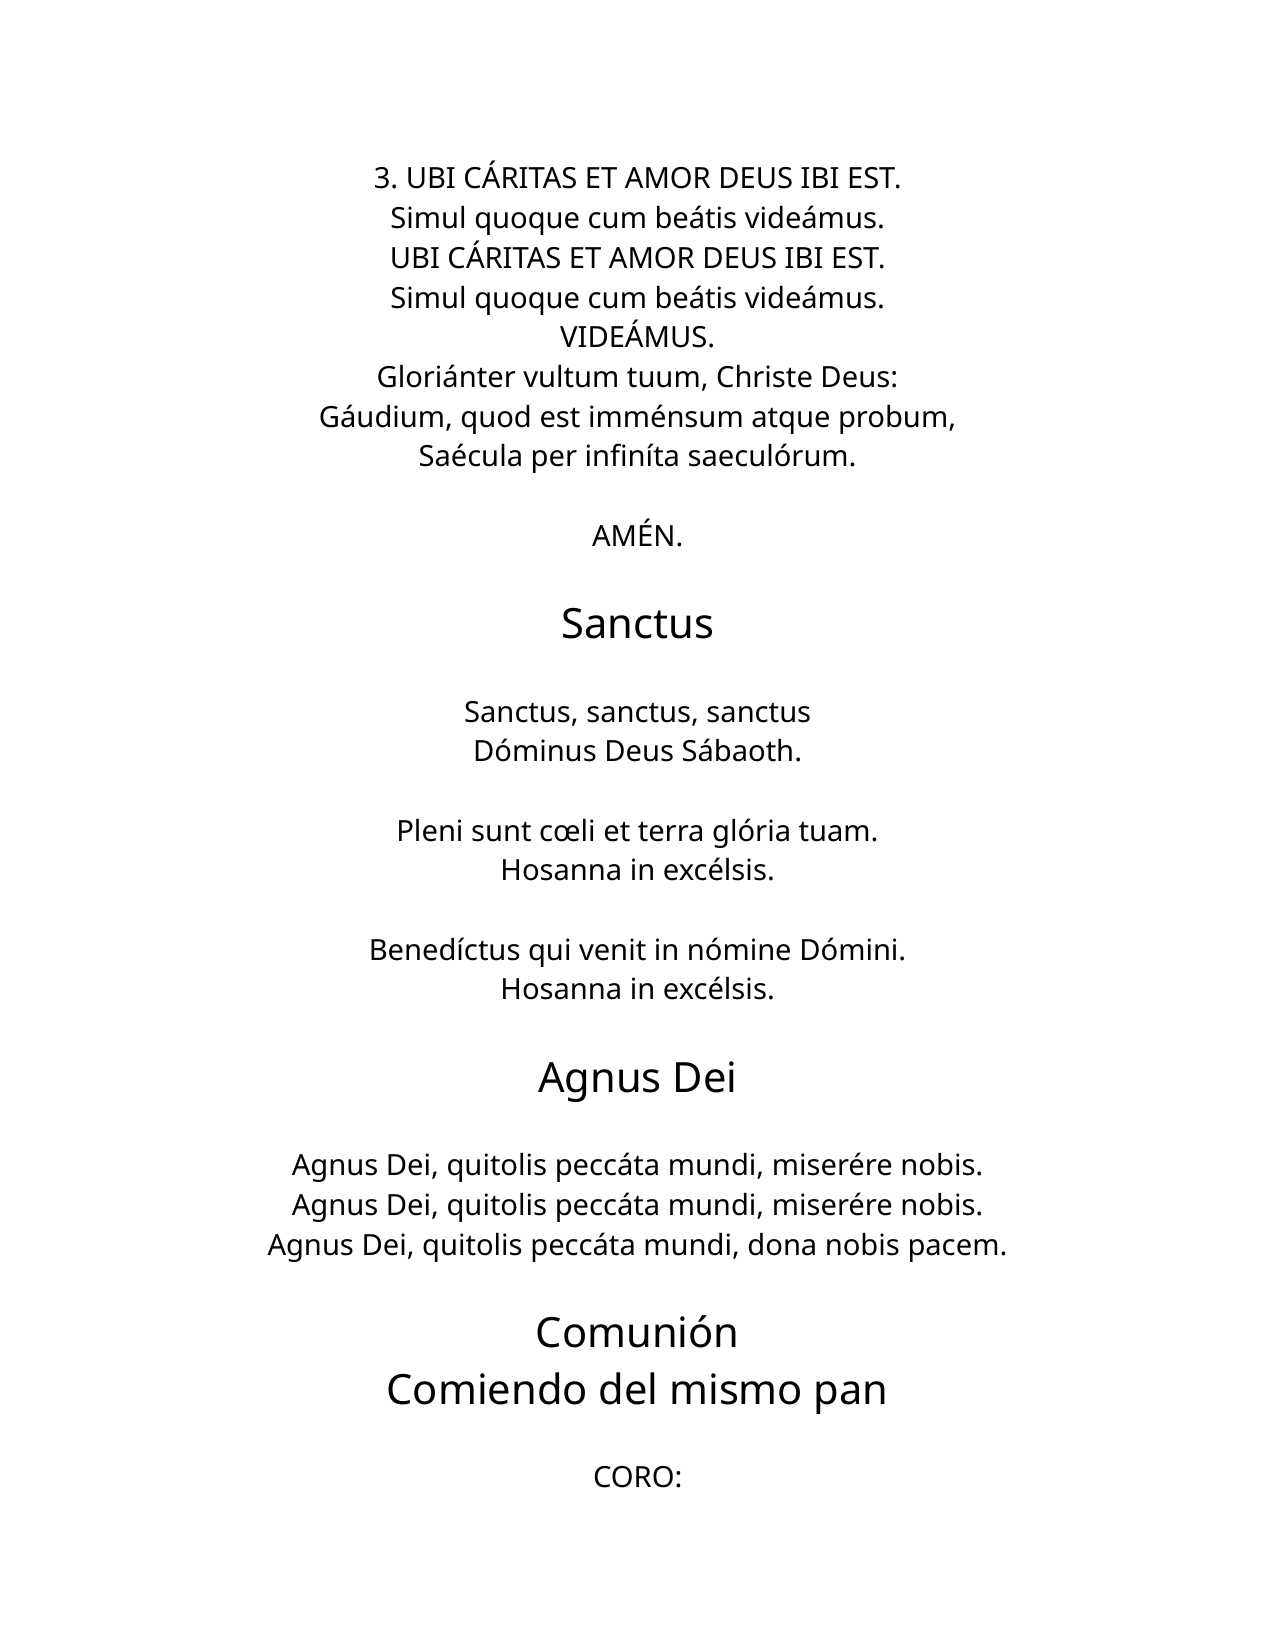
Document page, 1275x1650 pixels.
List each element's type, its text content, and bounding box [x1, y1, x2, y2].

text Sanctus, sanctus, sanctus [118, 691, 1157, 731]
text Gáudium, quod est imménsum atque probum, [118, 396, 1157, 436]
text Dóminus Deus Sábaoth. [118, 731, 1157, 770]
text Comiendo del mismo pan [118, 1360, 1157, 1417]
text Agnus Dei, quitolis peccáta mundi, dona nobis pacem. [118, 1224, 1157, 1263]
text Agnus Dei [118, 1048, 1157, 1105]
text Simul quoque cum beátis videámus. [118, 197, 1157, 237]
text Agnus Dei, quitolis peccáta mundi, miserére nobis. [118, 1144, 1157, 1184]
text AMÉN. [118, 515, 1157, 555]
text Sanctus [118, 594, 1157, 651]
text Simul quoque cum beátis videámus. [118, 277, 1157, 317]
text Hosanna in excélsis. [118, 969, 1157, 1008]
text Agnus Dei, quitolis peccáta mundi, miserére nobis. [118, 1184, 1157, 1224]
text Hosanna in excélsis. [118, 849, 1157, 889]
text UBI CÁRITAS ET AMOR DEUS IBI EST. [118, 237, 1157, 277]
text Comunión [118, 1303, 1157, 1360]
text CORO: [118, 1456, 1157, 1496]
text VIDEÁMUS. [118, 317, 1157, 356]
text Gloriánter vultum tuum, Christe Deus: [118, 356, 1157, 396]
text 3. UBI CÁRITAS ET AMOR DEUS IBI EST. [118, 158, 1157, 197]
text Pleni sunt cœli et terra glória tuam. [118, 810, 1157, 849]
text Saécula per infiníta saeculórum. [118, 436, 1157, 475]
text Benedíctus qui venit in nómine Dómini. [118, 929, 1157, 969]
